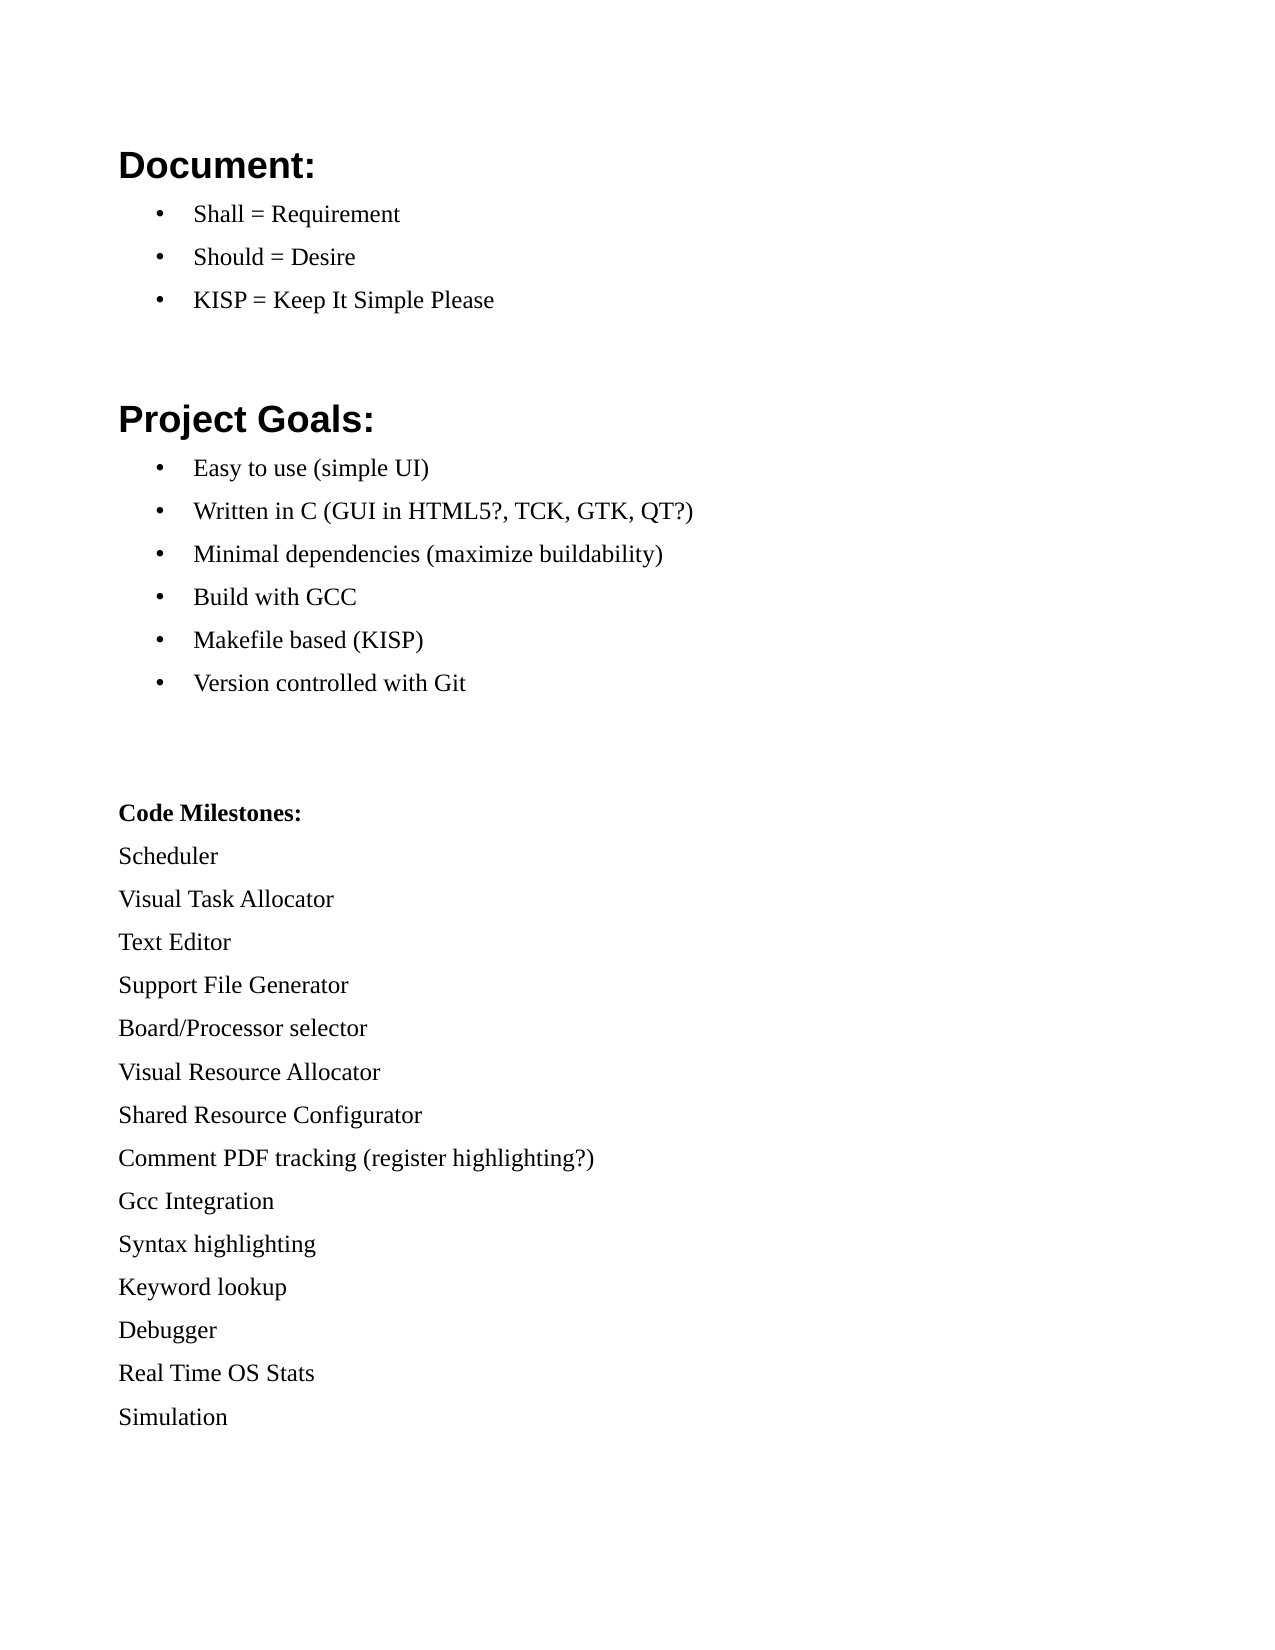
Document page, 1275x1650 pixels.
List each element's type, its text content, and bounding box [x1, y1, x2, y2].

text Comment PDF tracking (register highlighting?) [118, 1143, 1157, 1172]
text Shared Resource Configurator [118, 1100, 1157, 1128]
list Easy to use (simple UI) [156, 453, 1157, 482]
text Board/Processor selector [118, 1013, 1157, 1042]
text Syntax highlighting [118, 1229, 1157, 1258]
list KISP = Keep It Simple Please [156, 286, 1157, 314]
text Visual Resource Allocator [118, 1057, 1157, 1085]
list Makefile based (KISP) [156, 625, 1157, 654]
text Simulation [118, 1402, 1157, 1430]
text Debugger [118, 1315, 1157, 1344]
text Text Editor [118, 927, 1157, 956]
list Build with GCC [156, 582, 1157, 611]
subtitle Document: [118, 143, 1157, 187]
text Visual Task Allocator [118, 884, 1157, 913]
subtitle Project Goals: [118, 397, 1157, 440]
text Real Time OS Stats [118, 1358, 1157, 1387]
text Keyword lookup [118, 1272, 1157, 1301]
list Written in C (GUI in HTML5?, TCK, GTK, QT?) [156, 496, 1157, 525]
text Support File Generator [118, 970, 1157, 999]
list Shall = Requirement [156, 199, 1157, 228]
list Version controlled with Git [156, 668, 1157, 697]
text Scheduler [118, 841, 1157, 870]
list Should = Desire [156, 242, 1157, 271]
text Gcc Integration [118, 1186, 1157, 1215]
text Code Milestones: [118, 798, 1157, 827]
list Minimal dependencies (maximize buildability) [156, 539, 1157, 568]
